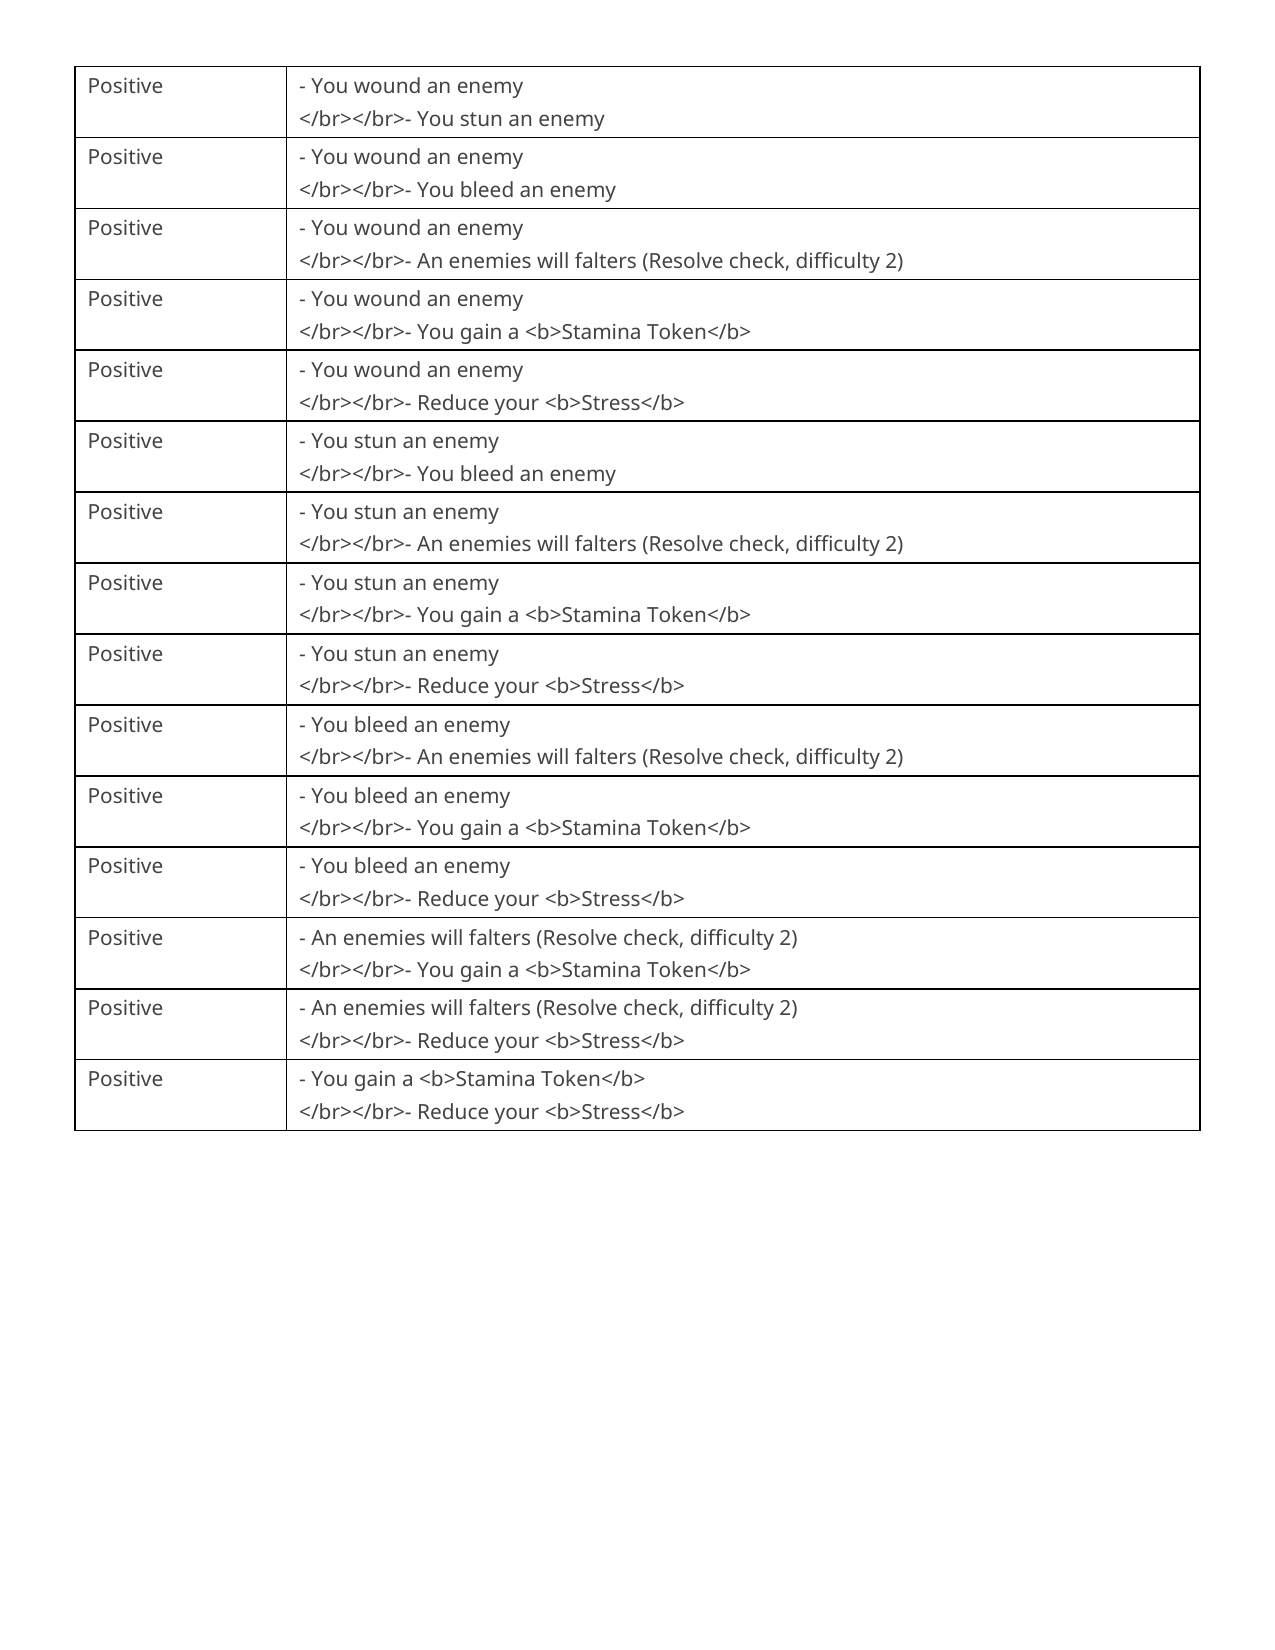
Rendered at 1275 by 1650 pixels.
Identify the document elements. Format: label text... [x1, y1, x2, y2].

table_cell - You bleed an enemy </br></br>- You gain a <b>Stamina Token</b> [287, 777, 1199, 846]
table_cell - You stun an enemy </br></br>- An enemies will falters (Resolve check, difficulty 2) [287, 493, 1199, 562]
table_cell - An enemies will falters (Resolve check, difficulty 2) </br></br>- You gain a <b>Stamina Token</b> [287, 918, 1199, 988]
table_cell - You wound an enemy </br></br>- You stun an enemy [287, 67, 1199, 137]
table_cell Positive [76, 918, 286, 988]
table_cell Positive [76, 138, 286, 207]
table_cell Positive [76, 564, 286, 633]
table_cell - You wound an enemy </br></br>- You gain a <b>Stamina Token</b> [287, 280, 1199, 349]
table_cell Positive [76, 351, 286, 420]
table_cell Positive [76, 1060, 286, 1130]
table_cell - You bleed an enemy </br></br>- An enemies will falters (Resolve check, difficulty 2) [287, 706, 1199, 775]
table_cell - You gain a <b>Stamina Token</b> </br></br>- Reduce your <b>Stress</b> [287, 1060, 1199, 1130]
table_cell - You wound an enemy </br></br>- An enemies will falters (Resolve check, difficulty 2) [287, 209, 1199, 278]
table_cell Positive [76, 422, 286, 491]
table_cell Positive [76, 67, 286, 137]
table_cell Positive [76, 990, 286, 1059]
table_cell Positive [76, 848, 286, 917]
table_cell Positive [76, 280, 286, 349]
table_cell - You stun an enemy </br></br>- You gain a <b>Stamina Token</b> [287, 564, 1199, 633]
table_cell - You wound an enemy </br></br>- Reduce your <b>Stress</b> [287, 351, 1199, 420]
table_cell - You stun an enemy </br></br>- You bleed an enemy [287, 422, 1199, 491]
table_cell - An enemies will falters (Resolve check, difficulty 2) </br></br>- Reduce your <b>Stress</b> [287, 990, 1199, 1059]
table_cell Positive [76, 706, 286, 775]
table_cell - You wound an enemy </br></br>- You bleed an enemy [287, 138, 1199, 207]
table_cell Positive [76, 635, 286, 704]
table_cell Positive [76, 777, 286, 846]
table_cell - You stun an enemy </br></br>- Reduce your <b>Stress</b> [287, 635, 1199, 704]
table_cell - You bleed an enemy </br></br>- Reduce your <b>Stress</b> [287, 848, 1199, 917]
table_cell Positive [76, 493, 286, 562]
table_cell Positive [76, 209, 286, 278]
